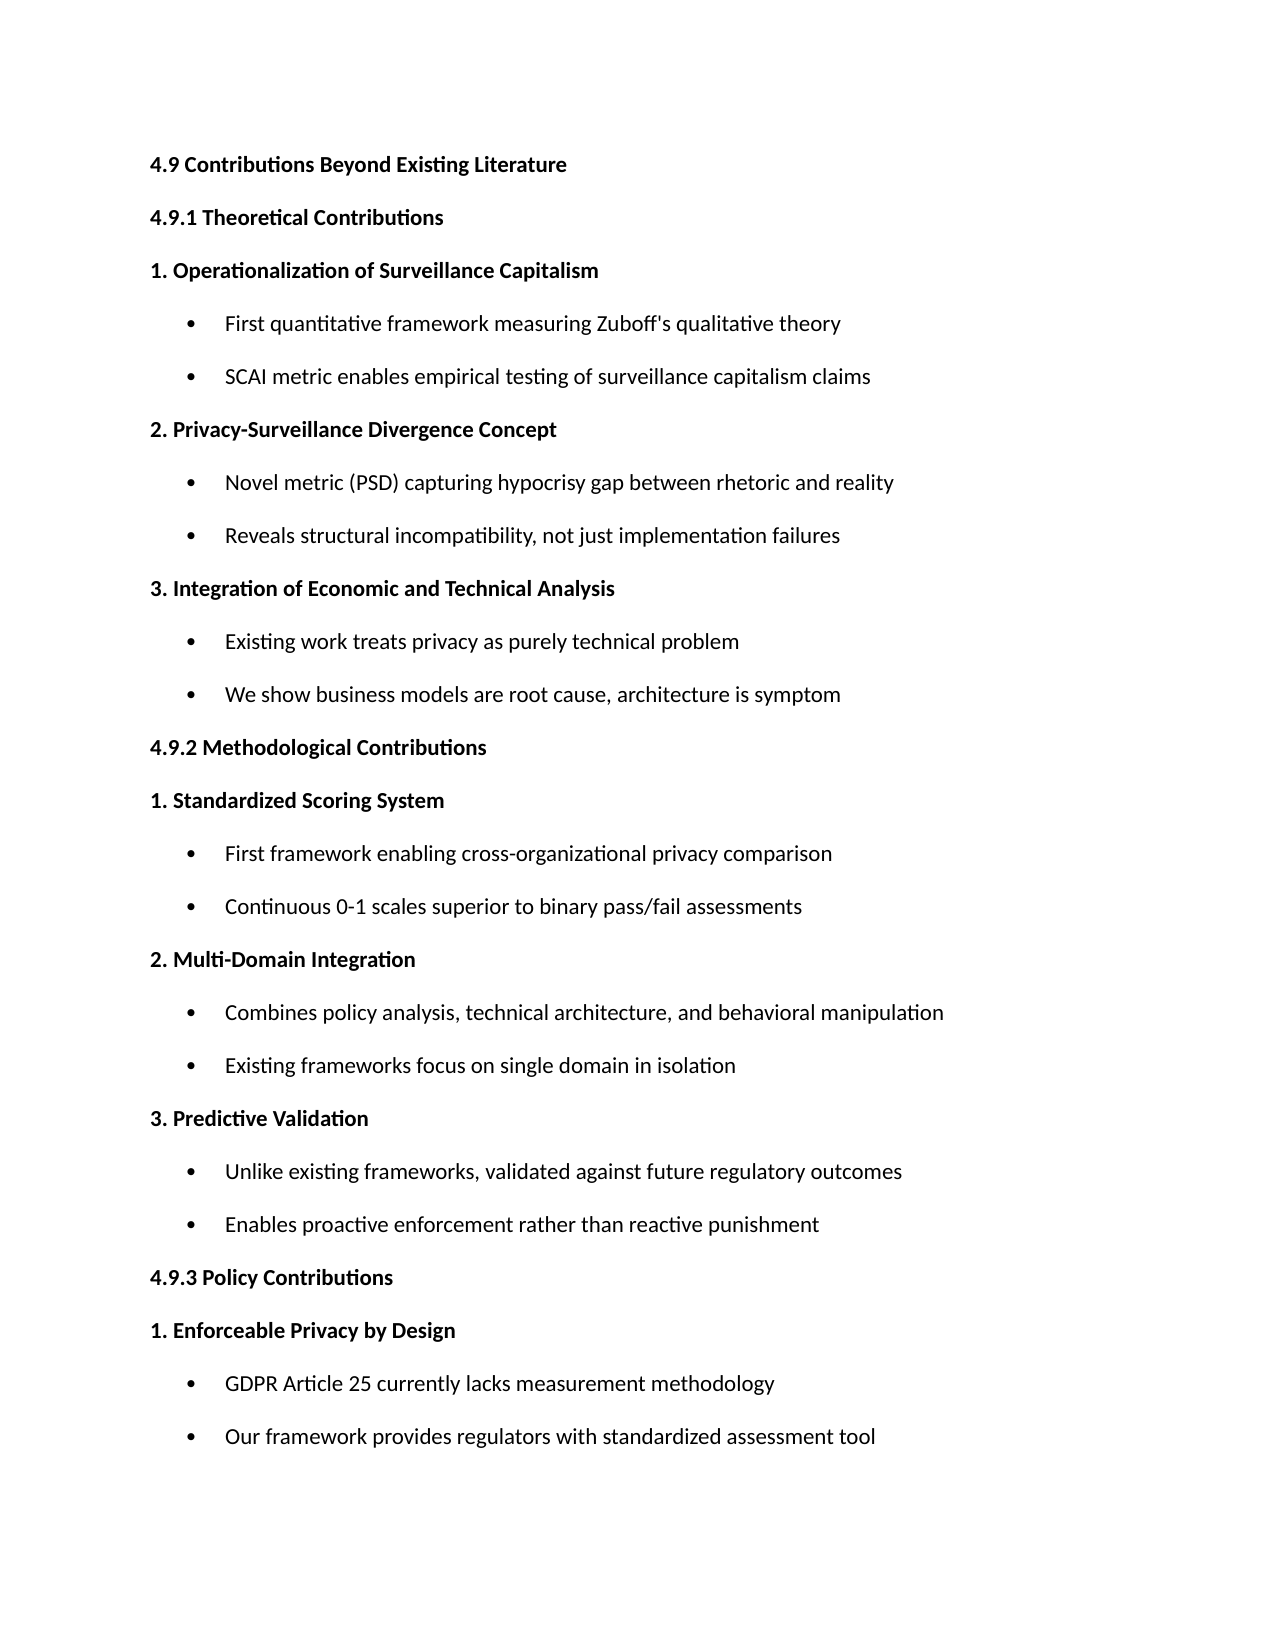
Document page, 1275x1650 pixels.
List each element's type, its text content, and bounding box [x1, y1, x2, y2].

text 4.9.3 Policy Contributions [150, 1263, 1125, 1291]
list Enables proactive enforcement rather than reactive punishment [187, 1210, 1125, 1238]
text 2. Multi-Domain Integration [150, 945, 1125, 973]
text 4.9 Contributions Beyond Existing Literature [150, 150, 1125, 178]
text 2. Privacy-Surveillance Divergence Concept [150, 415, 1125, 443]
text 1. Standardized Scoring System [150, 786, 1125, 814]
list Existing frameworks focus on single domain in isolation [187, 1051, 1125, 1079]
list GDPR Article 25 currently lacks measurement methodology [187, 1369, 1125, 1397]
text 3. Integration of Economic and Technical Analysis [150, 574, 1125, 602]
list Reveals structural incompatibility, not just implementation failures [187, 521, 1125, 549]
list SCAI metric enables empirical testing of surveillance capitalism claims [187, 362, 1125, 390]
list We show business models are root cause, architecture is symptom [187, 680, 1125, 708]
text 1. Operationalization of Surveillance Capitalism [150, 256, 1125, 284]
list Existing work treats privacy as purely technical problem [187, 627, 1125, 655]
text 3. Predictive Validation [150, 1104, 1125, 1132]
list First quantitative framework measuring Zuboff's qualitative theory [187, 309, 1125, 337]
list Unlike existing frameworks, validated against future regulatory outcomes [187, 1157, 1125, 1185]
text 1. Enforceable Privacy by Design [150, 1316, 1125, 1344]
list Novel metric (PSD) capturing hypocrisy gap between rhetoric and reality [187, 468, 1125, 496]
list First framework enabling cross-organizational privacy comparison [187, 839, 1125, 867]
list Combines policy analysis, technical architecture, and behavioral manipulation [187, 998, 1125, 1026]
text 4.9.1 Theoretical Contributions [150, 203, 1125, 231]
text 4.9.2 Methodological Contributions [150, 733, 1125, 761]
list Continuous 0-1 scales superior to binary pass/fail assessments [187, 892, 1125, 920]
list Our framework provides regulators with standardized assessment tool [187, 1422, 1125, 1451]
